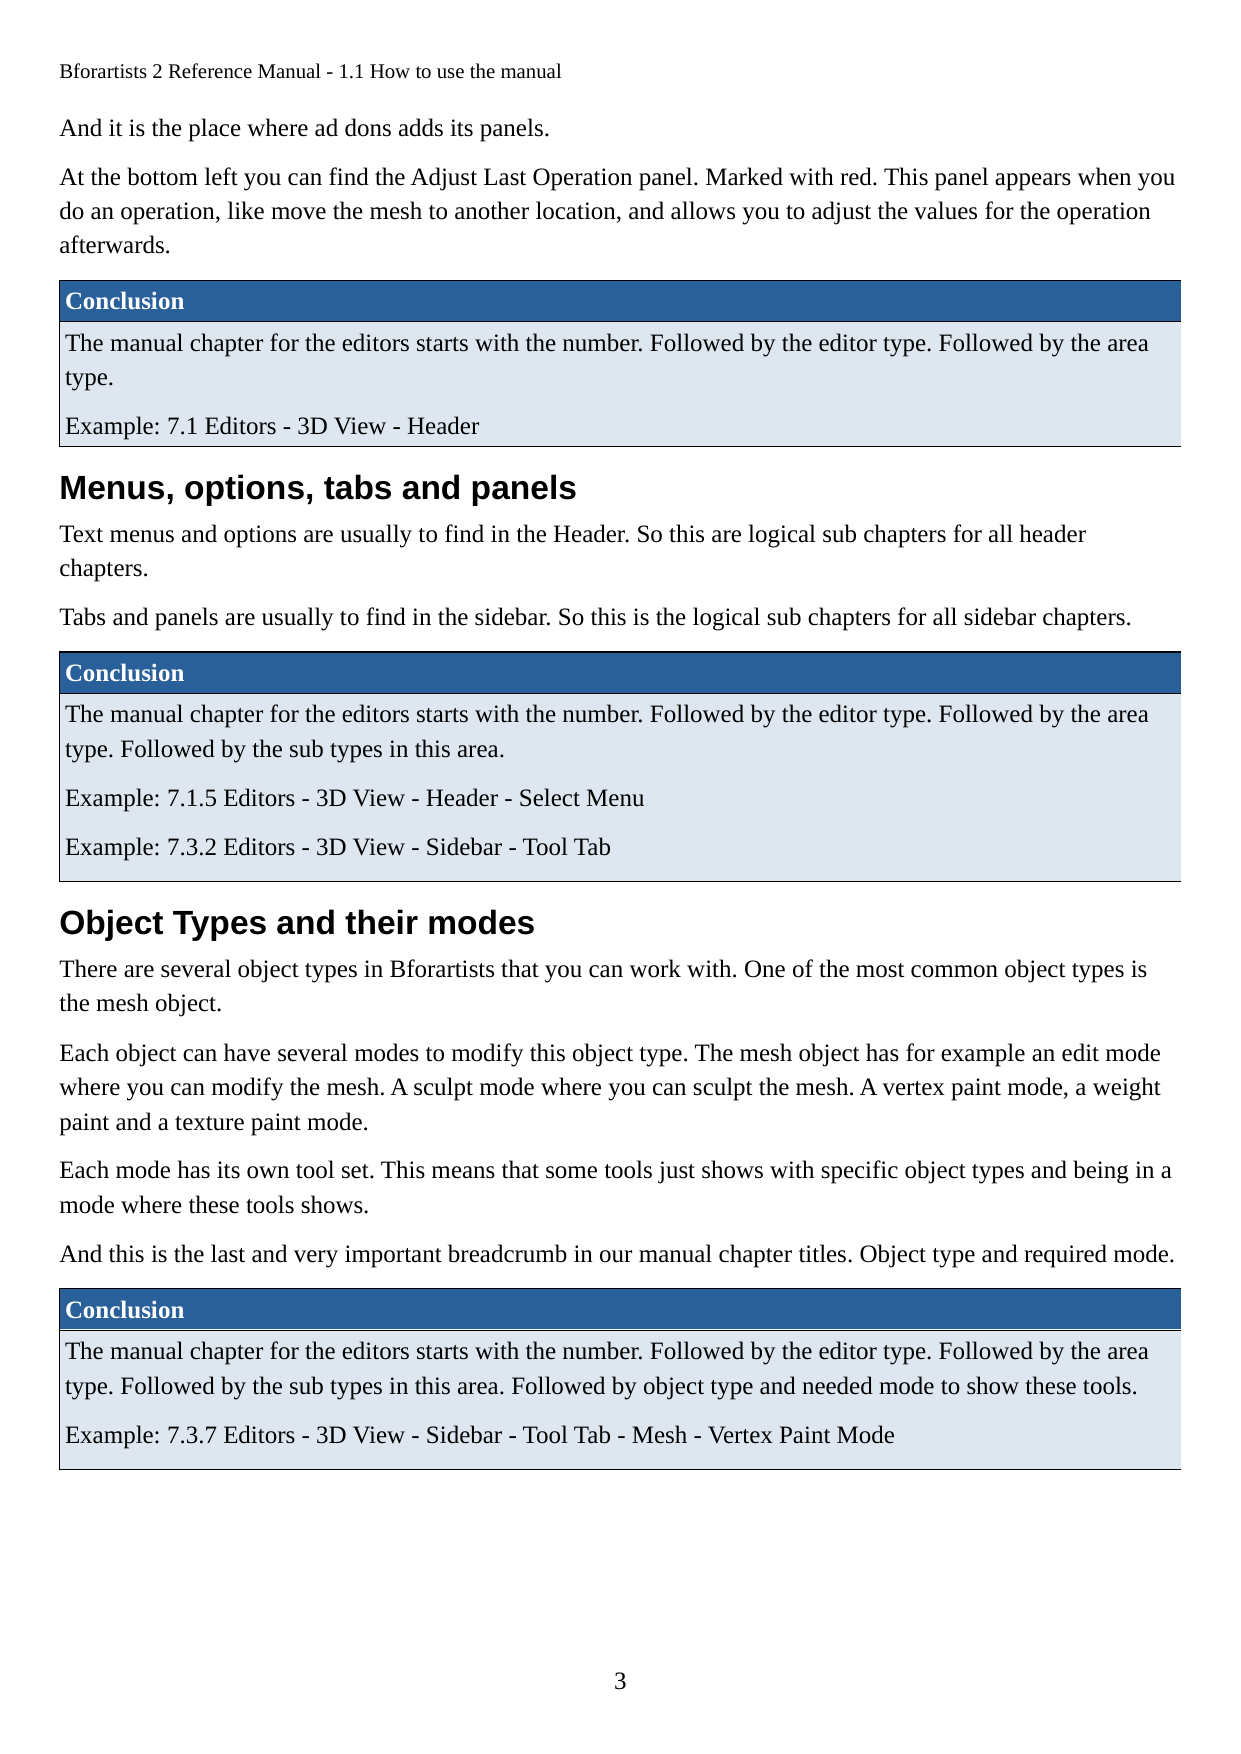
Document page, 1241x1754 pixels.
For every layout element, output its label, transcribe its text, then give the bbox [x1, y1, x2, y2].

table_cell The manual chapter for the editors starts with the number. Followed by the editor type. Followed by the area type. Followed by the sub types in this area. Followed by object type and needed mode to show these tools. Example: 7.3.7 Editors - 3D View - Sidebar - Tool Tab - Mesh - Vertex Paint Mode [60, 1331, 1181, 1469]
subtitle Object Types and their modes [59, 903, 1181, 942]
table_cell The manual chapter for the editors starts with the number. Followed by the editor type. Followed by the area type. Followed by the sub types in this area. Example: 7.1.5 Editors - 3D View - Header - Select Menu Example: 7.3.2 Editors - 3D View - Sidebar - Tool Tab [60, 694, 1181, 881]
text And this is the last and very important breadcrumb in our manual chapter titles. Object type and required mode. [59, 1239, 1181, 1268]
text Each mode has its own tool set. This means that some tools just shows with specific object types and being in a mode where these tools shows. [59, 1156, 1181, 1219]
subtitle Menus, options, tabs and panels [59, 468, 1181, 506]
table_cell The manual chapter for the editors starts with the number. Followed by the editor type. Followed by the area type. Example: 7.1 Editors - 3D View - Header [60, 322, 1181, 446]
text At the bottom left you can find the Adjust Last Operation panel. Marked with red. This panel appears when you do an operation, like move the mesh to another location, and allows you to adjust the values for the operation afterwards. [59, 162, 1181, 259]
table_header Conclusion [60, 653, 1181, 693]
table_header Conclusion [60, 1289, 1181, 1329]
text Tabs and panels are usually to find in the sidebar. So this is the logical sub chapters for all sidebar chapters. [59, 602, 1181, 631]
table_header Conclusion [60, 281, 1181, 321]
text Text menus and options are usually to find in the Header. So this are logical sub chapters for all header chapters. [59, 519, 1181, 582]
text And it is the place where ad dons adds its panels. [59, 113, 1181, 141]
text There are several object types in Bforartists that you can work with. One of the most common object types is the mesh object. [59, 954, 1181, 1017]
text Each object can have several modes to modify this object type. The mesh object has for example an edit mode where you can modify the mesh. A sculpt mode where you can sculpt the mesh. A vertex paint mode, a weight paint and a texture paint mode. [59, 1038, 1181, 1135]
